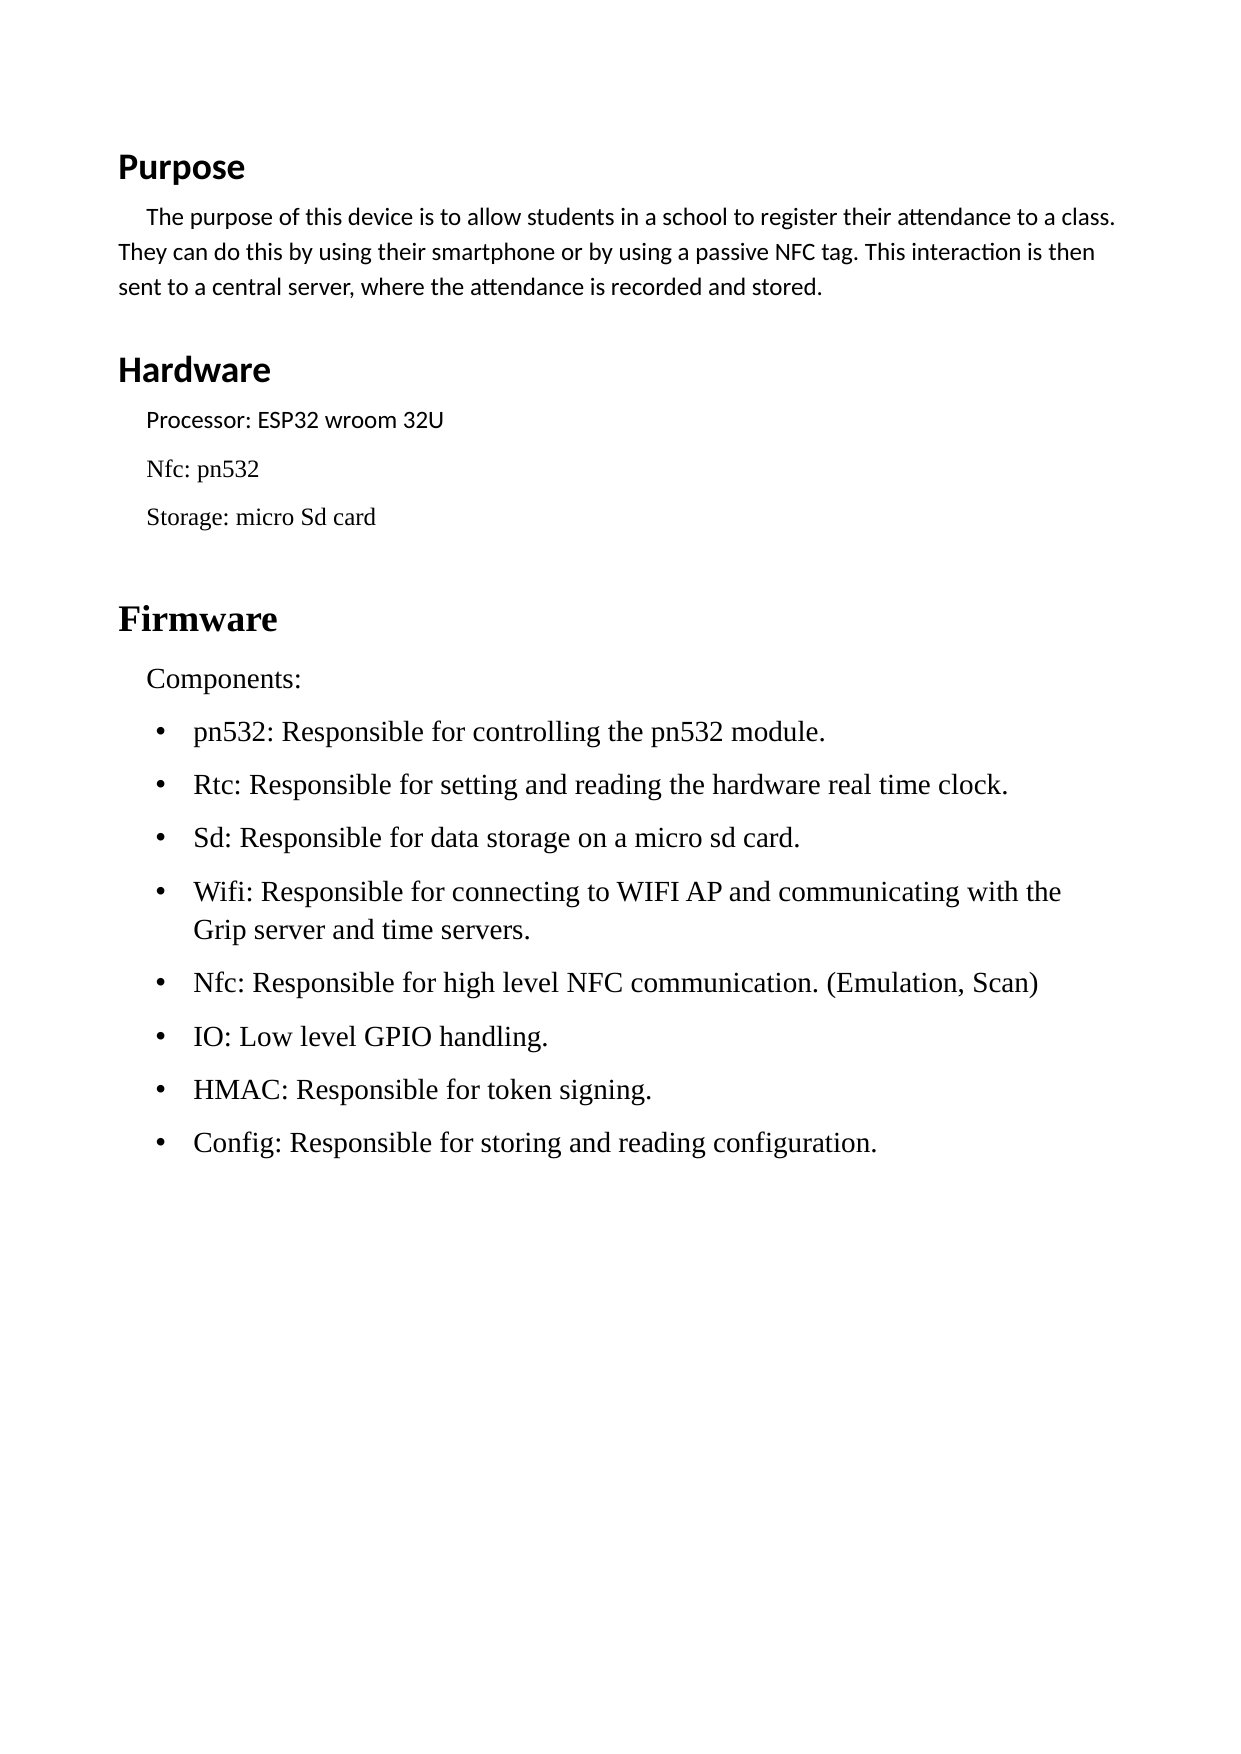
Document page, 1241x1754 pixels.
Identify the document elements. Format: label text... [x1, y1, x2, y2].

text Storage: micro Sd card [118, 502, 1122, 530]
text Nfc: pn532 [118, 454, 1122, 483]
list IO: Low level GPIO handling. [156, 1019, 1122, 1052]
text Processor: ESP32 wroom 32U [118, 404, 1122, 435]
subtitle Hardware [118, 346, 1122, 392]
list Config: Responsible for storing and reading configuration. [156, 1125, 1122, 1159]
text Firmware [118, 597, 1122, 640]
list pn532: Responsible for controlling the pn532 module. [156, 714, 1122, 748]
list Wifi: Responsible for connecting to WIFI AP and communicating with the Grip server and time servers. [156, 874, 1122, 946]
text The purpose of this device is to allow students in a school to register their attendance to a class. They can do this by using their smartphone or by using a passive NFC tag. This interaction is then sent to a central server, where the attendance is recorded and stored. [118, 201, 1122, 302]
list Rtc: Responsible for setting and reading the hardware real time clock. [156, 767, 1122, 801]
list Sd: Responsible for data storage on a micro sd card. [156, 821, 1122, 854]
list Nfc: Responsible for high level NFC communication. (Emulation, Scan) [156, 966, 1122, 999]
list HMAC: Responsible for token signing. [156, 1072, 1122, 1106]
text Components: [118, 661, 1122, 694]
subtitle Purpose [118, 143, 1122, 189]
